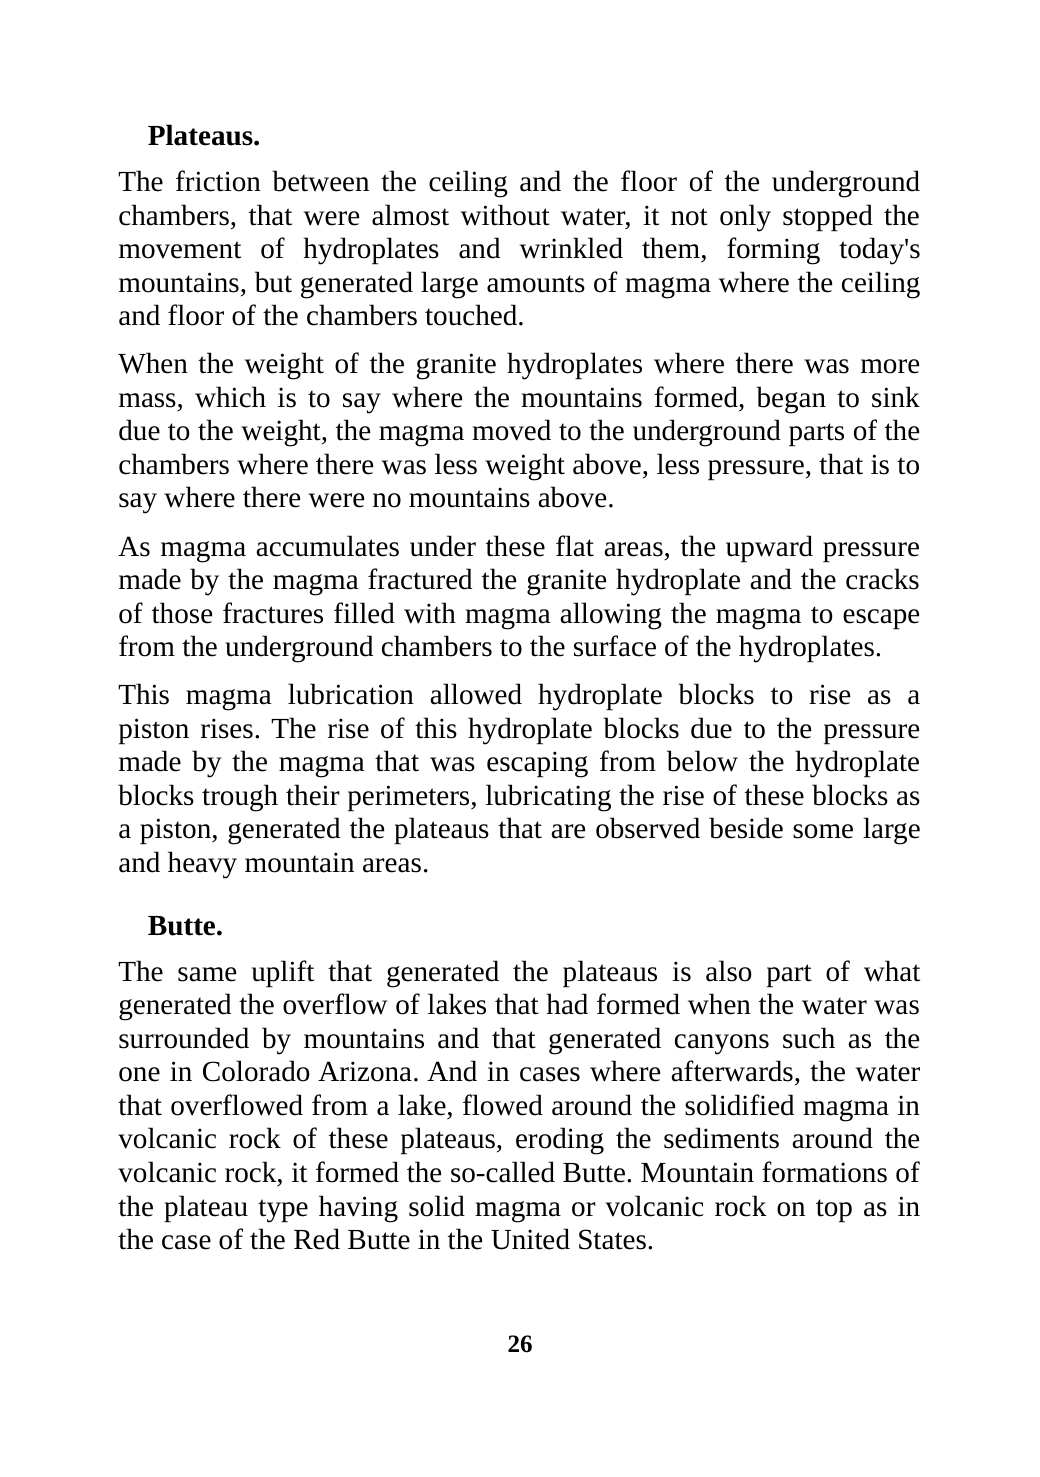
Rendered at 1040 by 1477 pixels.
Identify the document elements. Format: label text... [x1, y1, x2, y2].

text As magma accumulates under these flat areas, the upward pressure made by the magma fractured the granite hydroplate and the cracks of those fractures filled with magma allowing the magma to escape from the underground chambers to the surface of the hydroplates. [118, 529, 921, 663]
subtitle Plateaus. [148, 118, 921, 152]
text The same uplift that generated the plateaus is also part of what generated the overflow of lakes that had formed when the water was surrounded by mountains and that generated canyons such as the one in Colorado Arizona. And in cases where afterwards, the water that overflowed from a lake, flowed around the solidified magma in volcanic rock of these plateaus, eroding the sediments around the volcanic rock, it formed the so-called Butte. Mountain formations of the plateau type having solid magma or volcanic rock on top as in the case of the Red Butte in the United States. [118, 954, 921, 1256]
text When the weight of the granite hydroplates where there was more mass, which is to say where the mountains formed, began to sink due to the weight, the magma moved to the underground parts of the chambers where there was less weight above, less pressure, that is to say where there were no mountains above. [118, 346, 921, 514]
subtitle Butte. [148, 908, 921, 941]
text The friction between the ceiling and the floor of the underground chambers, that were almost without water, it not only stopped the movement of hydroplates and wrinkled them, forming today's mountains, but generated large amounts of magma where the ceiling and floor of the chambers touched. [118, 164, 921, 332]
text This magma lubrication allowed hydroplate blocks to rise as a piston rises. The rise of this hydroplate blocks due to the pressure made by the magma that was escaping from below the hydroplate blocks trough their perimeters, lubricating the rise of these blocks as a piston, generated the plateaus that are observed beside some large and heavy mountain areas. [118, 677, 921, 879]
